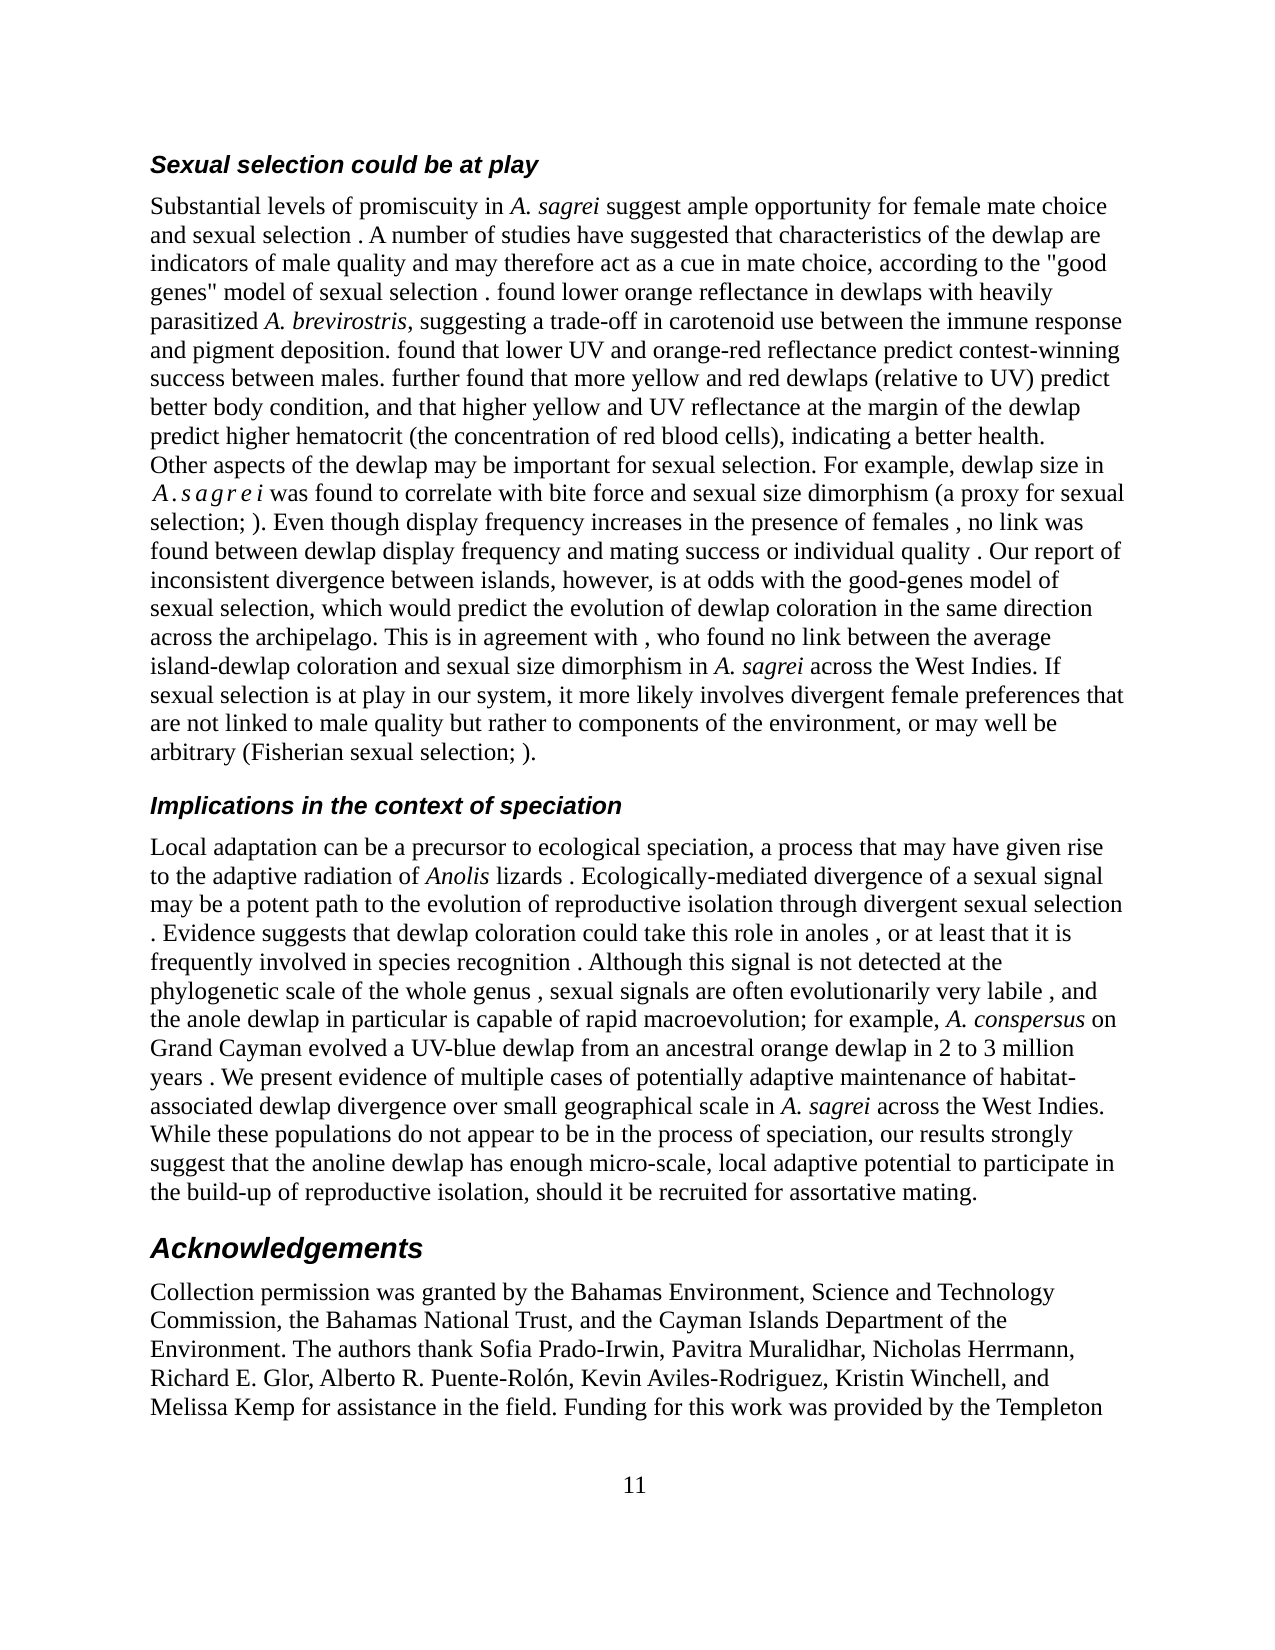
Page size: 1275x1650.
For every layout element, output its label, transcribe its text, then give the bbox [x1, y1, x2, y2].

subtitle Implications in the context of speciation [150, 791, 1125, 819]
subtitle Sexual selection could be at play [150, 150, 1125, 178]
text Substantial levels of promiscuity in A. sagrei suggest ample opportunity for female mate choice and sexual selection . A number of studies have suggested that characteristics of the dewlap are indicators of male quality and may therefore act as a cue in mate choice, according to the "good genes" model of sexual selection . found lower orange reflectance in dewlaps with heavily parasitized A. brevirostris, suggesting a trade-off in carotenoid use between the immune response and pigment deposition. found that lower UV and orange-red reflectance predict contest-winning success between males. further found that more yellow and red dewlaps (relative to UV) predict better body condition, and that higher yellow and UV reflectance at the margin of the dewlap predict higher hematocrit (the concentration of red blood cells), indicating a better health. Other aspects of the dewlap may be important for sexual selection. For example, dewlap size in was found to correlate with bite force and sexual size dimorphism (a proxy for sexual selection; ). Even though display frequency increases in the presence of females , no link was found between dewlap display frequency and mating success or individual quality . Our report of inconsistent divergence between islands, however, is at odds with the good-genes model of sexual selection, which would predict the evolution of dewlap coloration in the same direction across the archipelago. This is in agreement with , who found no link between the average island-dewlap coloration and sexual size dimorphism in A. sagrei across the West Indies. If sexual selection is at play in our system, it more likely involves divergent female preferences that are not linked to male quality but rather to components of the environment, or may well be arbitrary (Fisherian sexual selection; ). [150, 191, 1125, 766]
subtitle Acknowledgements [150, 1231, 1125, 1264]
text Collection permission was granted by the Bahamas Environment, Science and Technology Commission, the Bahamas National Trust, and the Cayman Islands Department of the Environment. The authors thank Sofia Prado-Irwin, Pavitra Muralidhar, Nicholas Herrmann, Richard E. Glor, Alberto R. Puente-Rolón, Kevin Aviles-Rodriguez, Kristin Winchell, and Melissa Kemp for assistance in the field. Funding for this work was provided by the Templeton [150, 1277, 1125, 1421]
text Local adaptation can be a precursor to ecological speciation, a process that may have given rise to the adaptive radiation of Anolis lizards . Ecologically-mediated divergence of a sexual signal may be a potent path to the evolution of reproductive isolation through divergent sexual selection . Evidence suggests that dewlap coloration could take this role in anoles , or at least that it is frequently involved in species recognition . Although this signal is not detected at the phylogenetic scale of the whole genus , sexual signals are often evolutionarily very labile , and the anole dewlap in particular is capable of rapid macroevolution; for example, A. conspersus on Grand Cayman evolved a UV-blue dewlap from an ancestral orange dewlap in 2 to 3 million years . We present evidence of multiple cases of potentially adaptive maintenance of habitat-associated dewlap divergence over small geographical scale in A. sagrei across the West Indies. While these populations do not appear to be in the process of speciation, our results strongly suggest that the anoline dewlap has enough micro-scale, local adaptive potential to participate in the build-up of reproductive isolation, should it be recruited for assortative mating. [150, 832, 1125, 1206]
